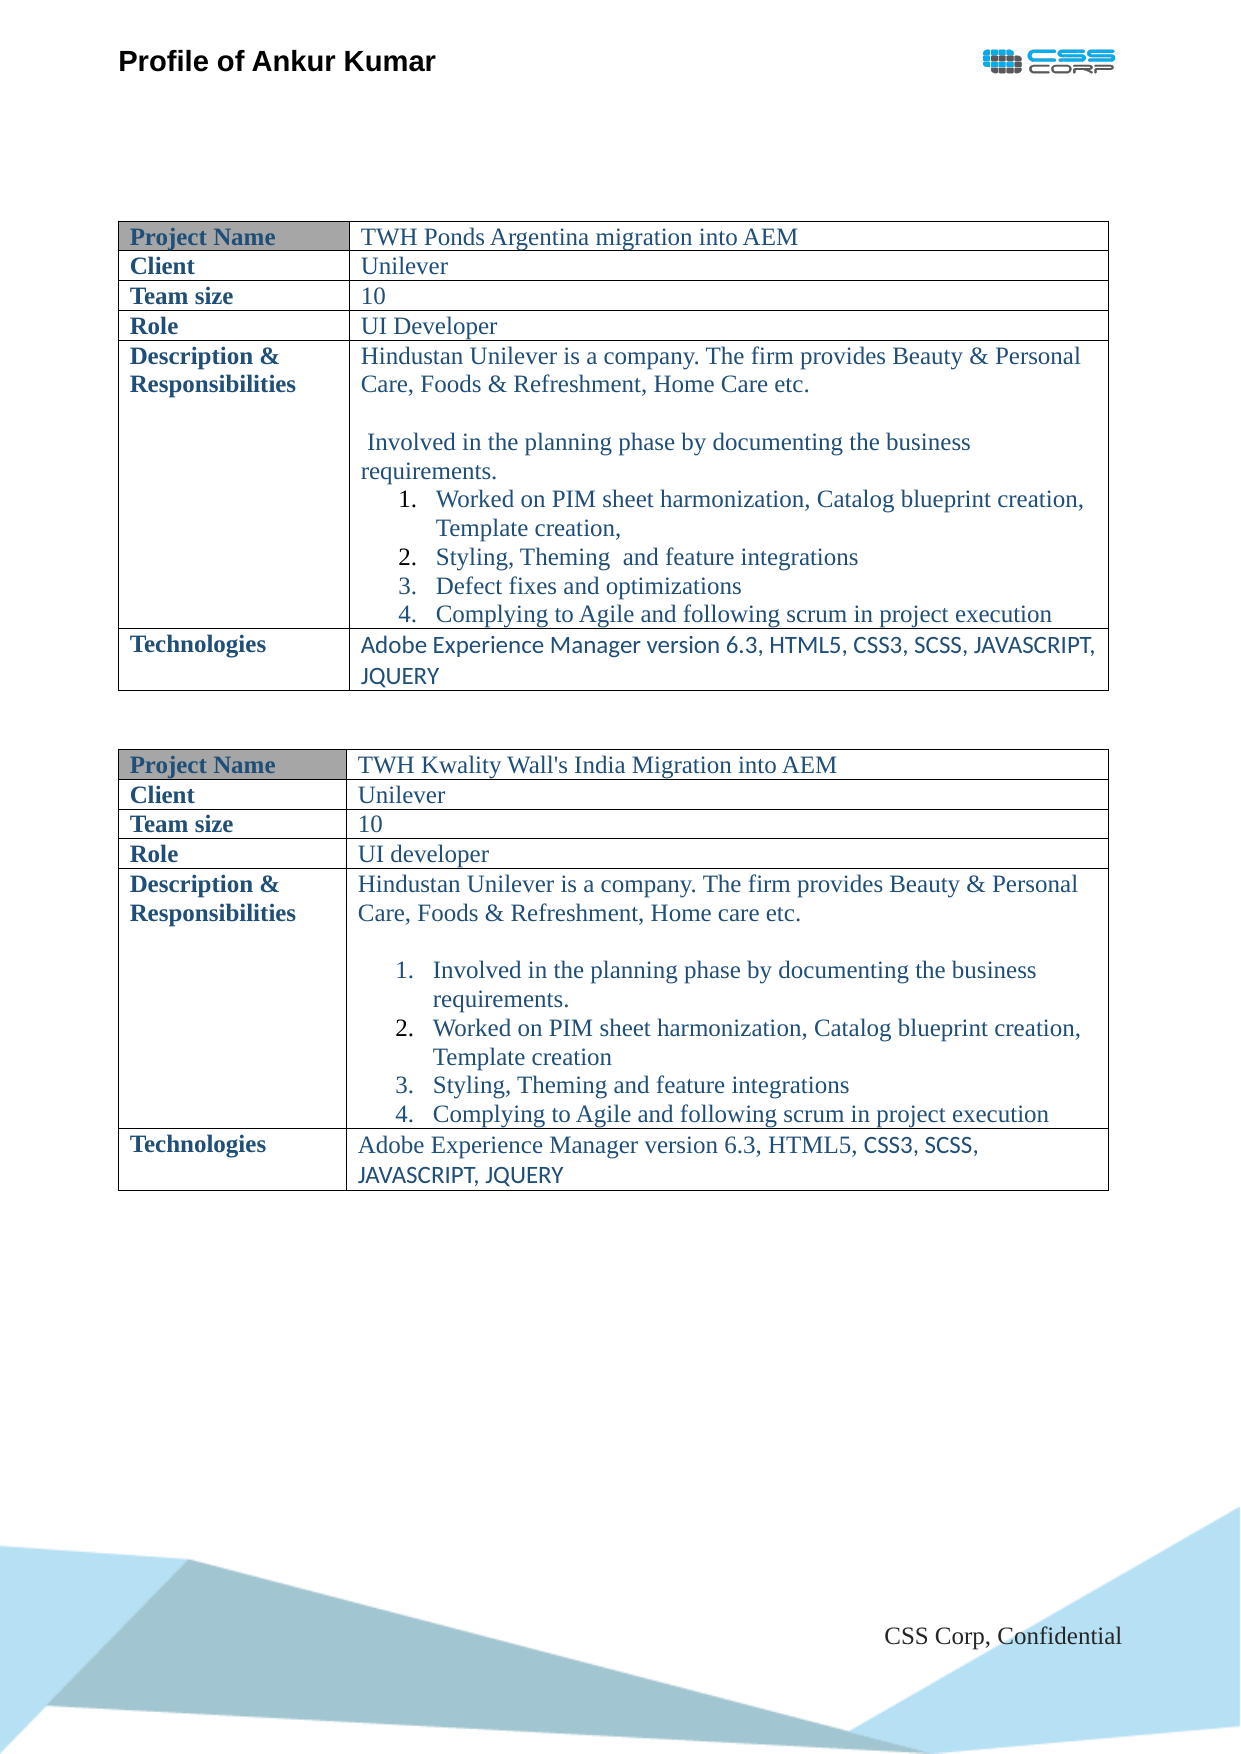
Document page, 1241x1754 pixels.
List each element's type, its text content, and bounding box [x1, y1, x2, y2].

table_cell Description & Responsibilities [119, 869, 346, 1128]
table_cell Team size [119, 810, 346, 838]
table_header Project Name [119, 222, 349, 250]
picture [0, 1507, 1241, 1754]
table_cell Technologies [119, 629, 349, 690]
table_cell Description & Responsibilities [119, 341, 349, 628]
table_cell Client [119, 780, 346, 808]
table_cell UI developer [347, 839, 1108, 868]
table_header TWH Ponds Argentina migration into AEM [350, 222, 1108, 250]
table_cell Client [119, 251, 349, 280]
table_header TWH Kwality Wall's India Migration into AEM [347, 750, 1108, 779]
table_cell Technologies [119, 1129, 346, 1190]
table_cell Role [119, 839, 346, 868]
table_header Project Name [119, 750, 346, 779]
table_cell Hindustan Unilever is a company. The firm provides Beauty & Personal Care, Foods & Refreshment, Home care etc. Involved in the planning phase by documenting the business requirements. Worked on PIM sheet harmonization, Catalog blueprint creation, Template creation Styling, Theming and feature integrations Complying to Agile and following scrum in project execution [347, 869, 1108, 1128]
table_cell UI Developer [350, 311, 1108, 340]
table_cell Adobe Experience Manager version 6.3, HTML5, CSS3, SCSS, JAVASCRIPT, JQUERY [347, 1129, 1108, 1190]
table_cell Role [119, 311, 349, 340]
table_cell Adobe Experience Manager version 6.3, HTML5, CSS3, SCSS, JAVASCRIPT, JQUERY [350, 629, 1108, 690]
table_cell Unilever [350, 251, 1108, 280]
table_cell Unilever [347, 780, 1108, 808]
table_cell 10 [347, 810, 1108, 838]
table_cell 10 [350, 281, 1108, 310]
picture [982, 44, 1116, 78]
table_cell Team size [119, 281, 349, 310]
table_cell Hindustan Unilever is a company. The firm provides Beauty & Personal Care, Foods & Refreshment, Home Care etc. Involved in the planning phase by documenting the business requirements. Worked on PIM sheet harmonization, Catalog blueprint creation, Template creation, Styling, Theming and feature integrations Defect fixes and optimizations Complying to Agile and following scrum in project execution [350, 341, 1108, 628]
